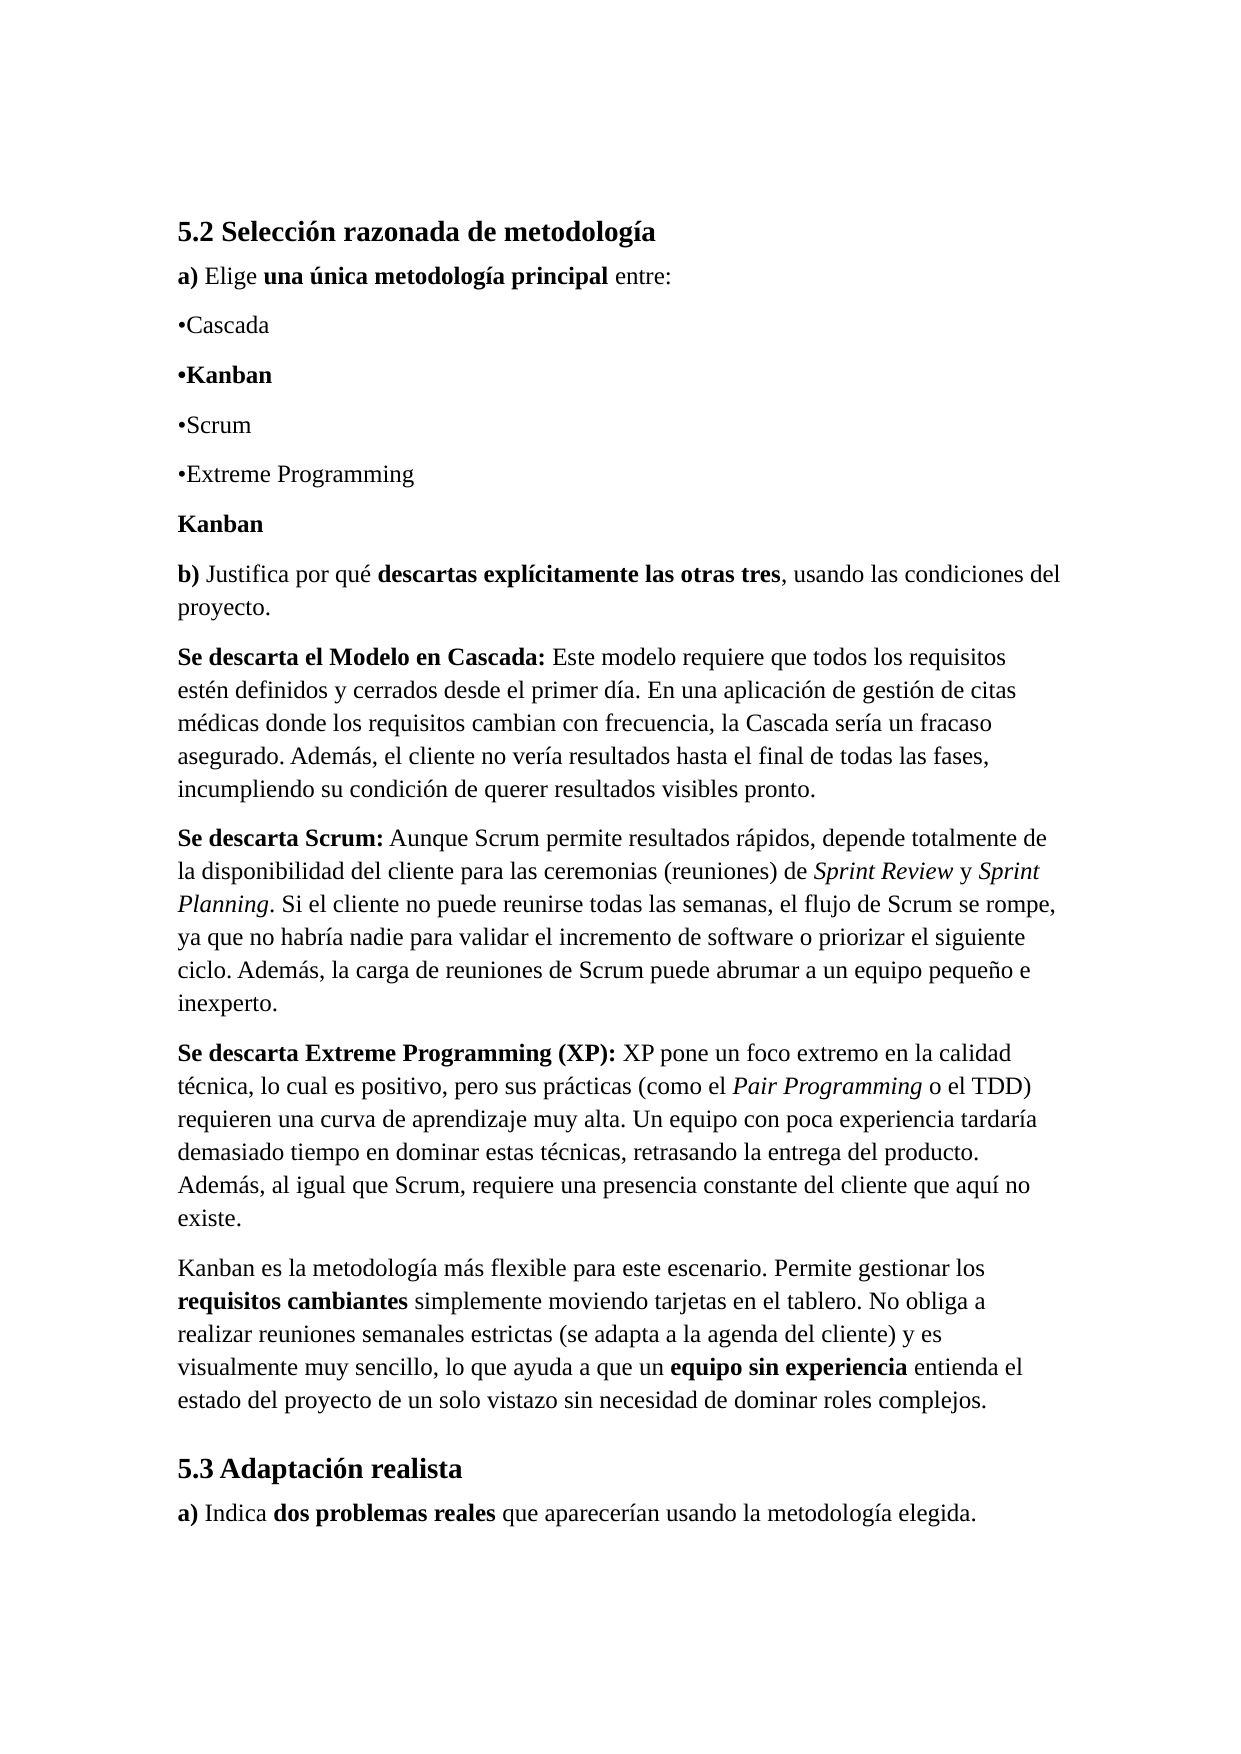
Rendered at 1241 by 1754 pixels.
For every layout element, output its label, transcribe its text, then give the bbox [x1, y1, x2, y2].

text •Kanban [177, 360, 1063, 389]
text •Cascada [177, 311, 1063, 339]
text Kanban [177, 509, 1063, 538]
text a) Indica dos problemas reales que aparecerían usando la metodología elegida. [177, 1498, 1063, 1527]
subtitle 5.2 Selección razonada de metodología [177, 214, 1063, 247]
text Se descarta Extreme Programming (XP): XP pone un foco extremo en la calidad técnica, lo cual es positivo, pero sus prácticas (como el Pair Programming o el TDD) requieren una curva de aprendizaje muy alta. Un equipo con poca experiencia tardaría demasiado tiempo en dominar estas técnicas, retrasando la entrega del producto. Además, al igual que Scrum, requiere una presencia constante del cliente que aquí no existe. [177, 1038, 1063, 1232]
text •Extreme Programming [177, 459, 1063, 488]
subtitle 5.3 Adaptación realista [177, 1451, 1063, 1485]
text b) Justifica por qué descartas explícitamente las otras tres, usando las condiciones del proyecto. [177, 559, 1063, 621]
text Se descarta Scrum: Aunque Scrum permite resultados rápidos, depende totalmente de la disponibilidad del cliente para las ceremonias (reuniones) de Sprint Review y Sprint Planning. Si el cliente no puede reunirse todas las semanas, el flujo de Scrum se rompe, ya que no habría nadie para validar el incremento de software o priorizar el siguiente ciclo. Además, la carga de reuniones de Scrum puede abrumar a un equipo pequeño e inexperto. [177, 823, 1063, 1017]
text a) Elige una única metodología principal entre: [177, 261, 1063, 289]
text •Scrum [177, 410, 1063, 439]
text Se descarta el Modelo en Cascada: Este modelo requiere que todos los requisitos estén definidos y cerrados desde el primer día. En una aplicación de gestión de citas médicas donde los requisitos cambian con frecuencia, la Cascada sería un fracaso asegurado. Además, el cliente no vería resultados hasta el final de todas las fases, incumpliendo su condición de querer resultados visibles pronto. [177, 642, 1063, 802]
text Kanban es la metodología más flexible para este escenario. Permite gestionar los requisitos cambiantes simplemente moviendo tarjetas en el tablero. No obliga a realizar reuniones semanales estrictas (se adapta a la agenda del cliente) y es visualmente muy sencillo, lo que ayuda a que un equipo sin experiencia entienda el estado del proyecto de un solo vistazo sin necesidad de dominar roles complejos. [177, 1253, 1063, 1414]
